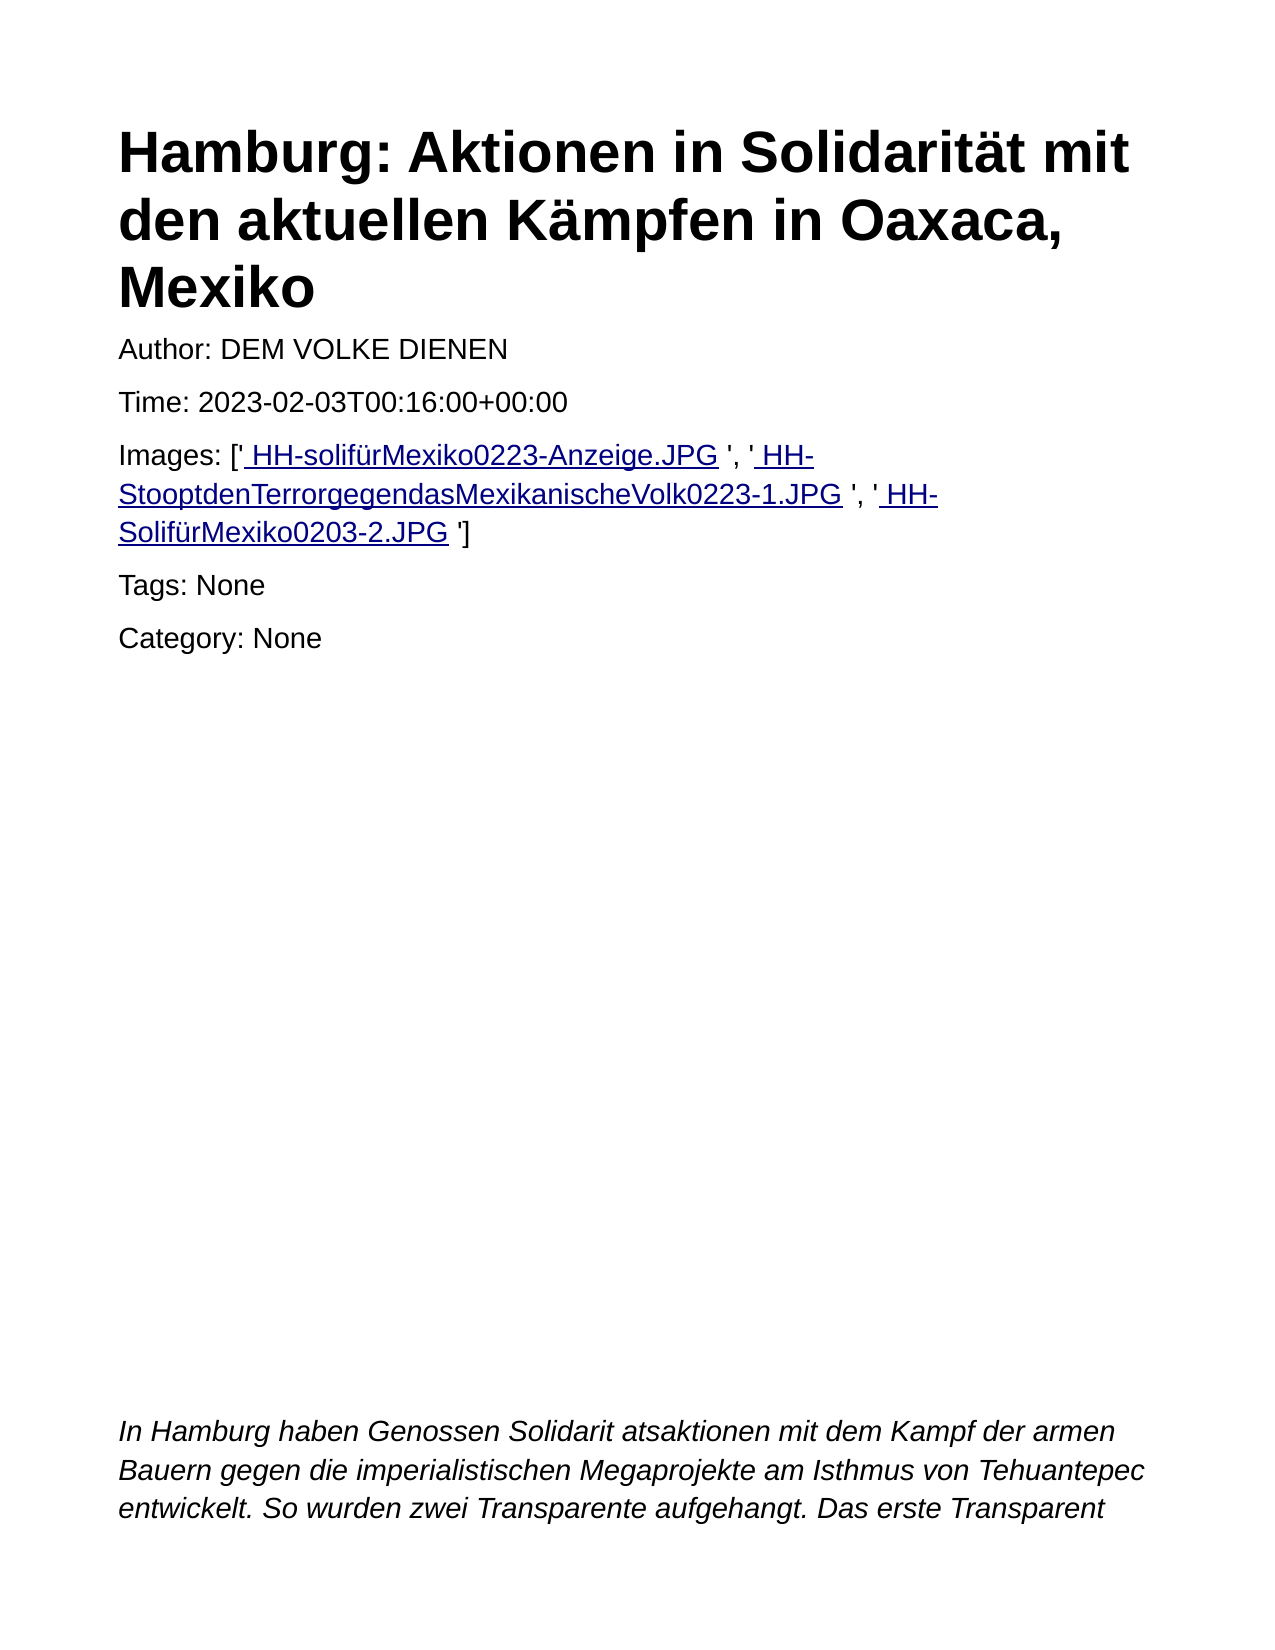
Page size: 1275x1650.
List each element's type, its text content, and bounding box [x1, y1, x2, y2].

text Time: 2023-02-03T00:16:00+00:00 [118, 385, 1157, 418]
text Tags: None [118, 568, 1157, 602]
text Images: [' HH-solifürMexiko0223-Anzeige.JPG ', ' HH-StooptdenTerrorgegendasMexikanischeVolk0223-1.JPG ', ' HH-SolifürMexiko0203-2.JPG '] [118, 438, 1157, 549]
text In Hamburg haben Genossen Solidarit atsaktionen mit dem Kampf der armen Bauern gegen die imperialistischen Megaprojekte am Isthmus von Tehuantepec entwickelt. So wurden zwei Transparente aufgehangt. Das erste Transparent [118, 1414, 1157, 1525]
text Category: None [118, 621, 1157, 655]
subtitle Hamburg: Aktionen in Solidarität mit den aktuellen Kämpfen in Oaxaca, Mexiko [118, 118, 1157, 319]
text Author: DEM VOLKE DIENEN [118, 332, 1157, 365]
